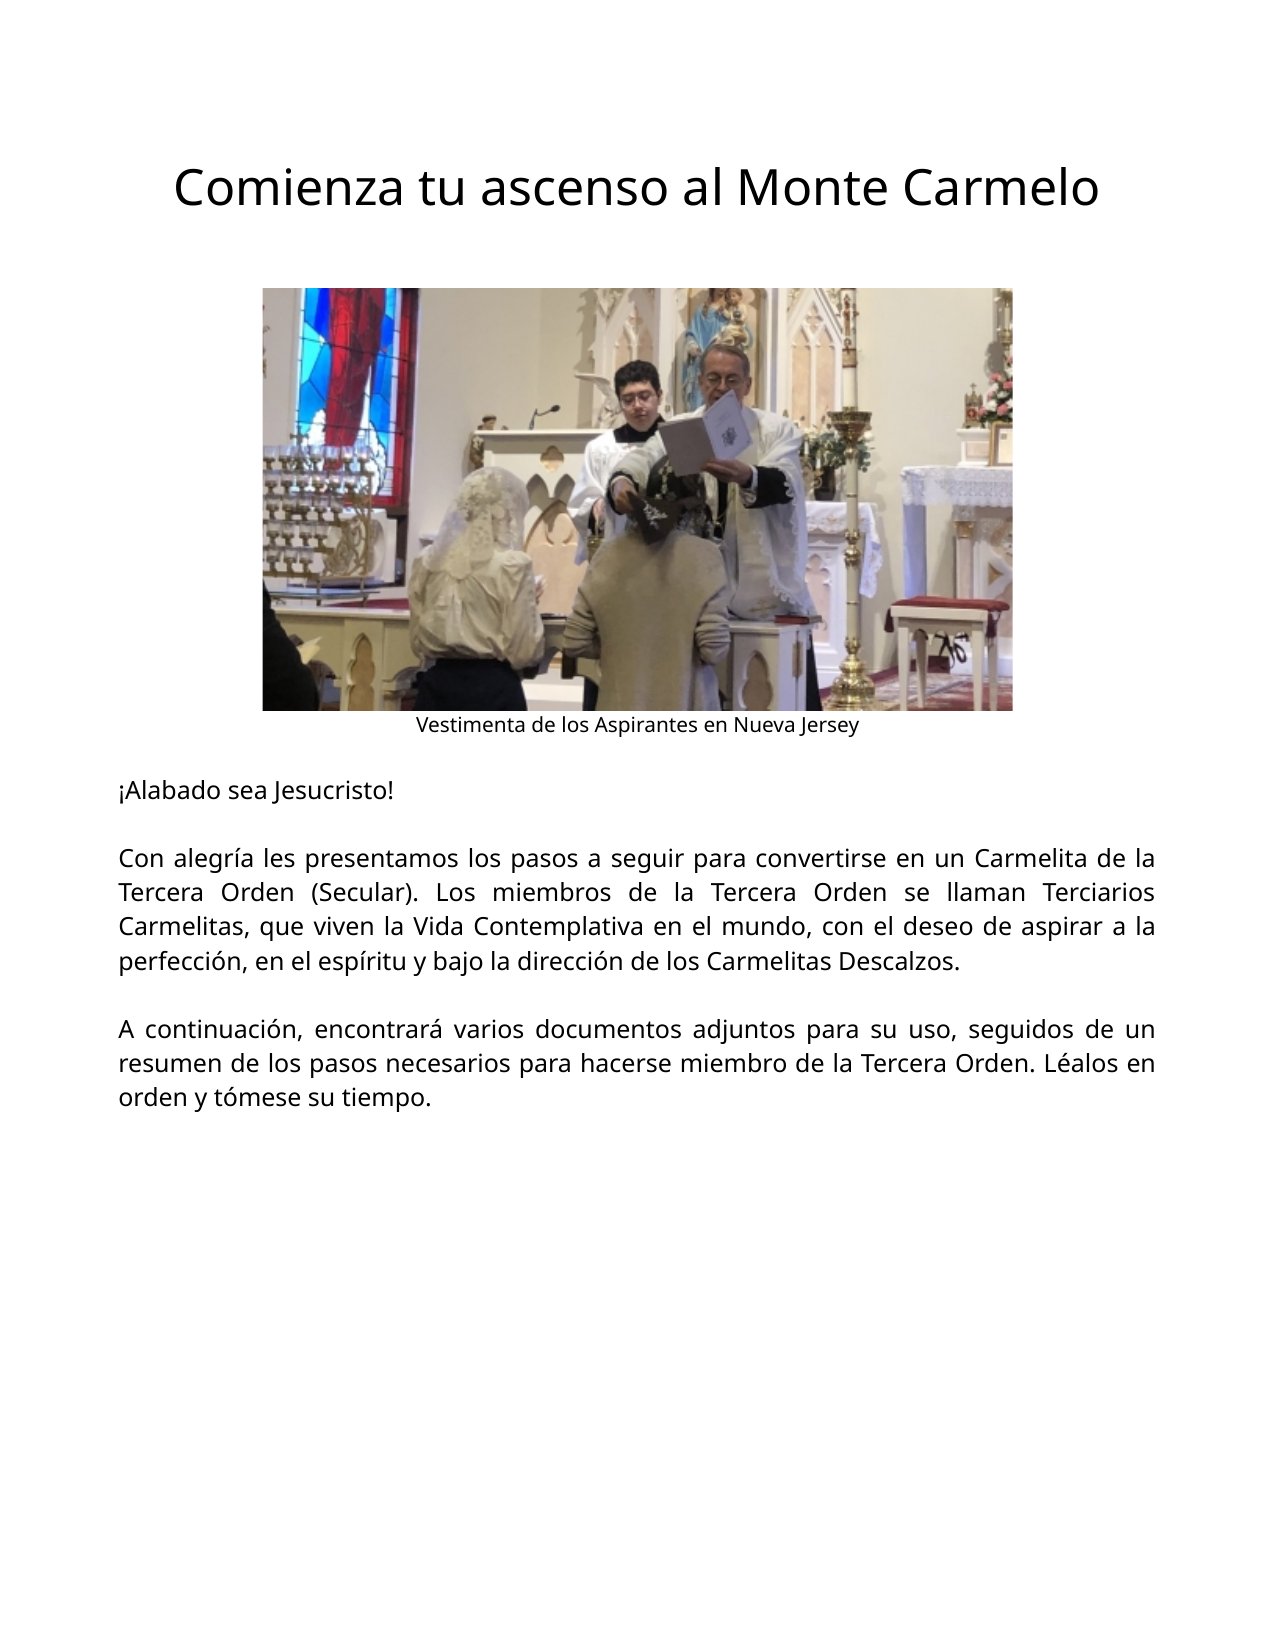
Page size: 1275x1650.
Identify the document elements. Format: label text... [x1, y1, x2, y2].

picture [262, 288, 1013, 711]
text Comienza tu ascenso al Monte Carmelo [118, 152, 1157, 220]
text A continuación, encontrará varios documentos adjuntos para su uso, seguidos de un resumen de los pasos necesarios para hacerse miembro de la Tercera Orden. Léalos en orden y tómese su tiempo. [118, 1011, 1157, 1113]
text ¡Alabado sea Jesucristo! [118, 773, 1157, 807]
text Vestimenta de los Aspirantes en Nueva Jersey [118, 288, 1157, 739]
text Con alegría les presentamos los pasos a seguir para convertirse en un Carmelita de la Tercera Orden (Secular). Los miembros de la Tercera Orden se llaman Terciarios Carmelitas, que viven la Vida Contemplativa en el mundo, con el deseo de aspirar a la perfección, en el espíritu y bajo la dirección de los Carmelitas Descalzos. [118, 841, 1157, 977]
